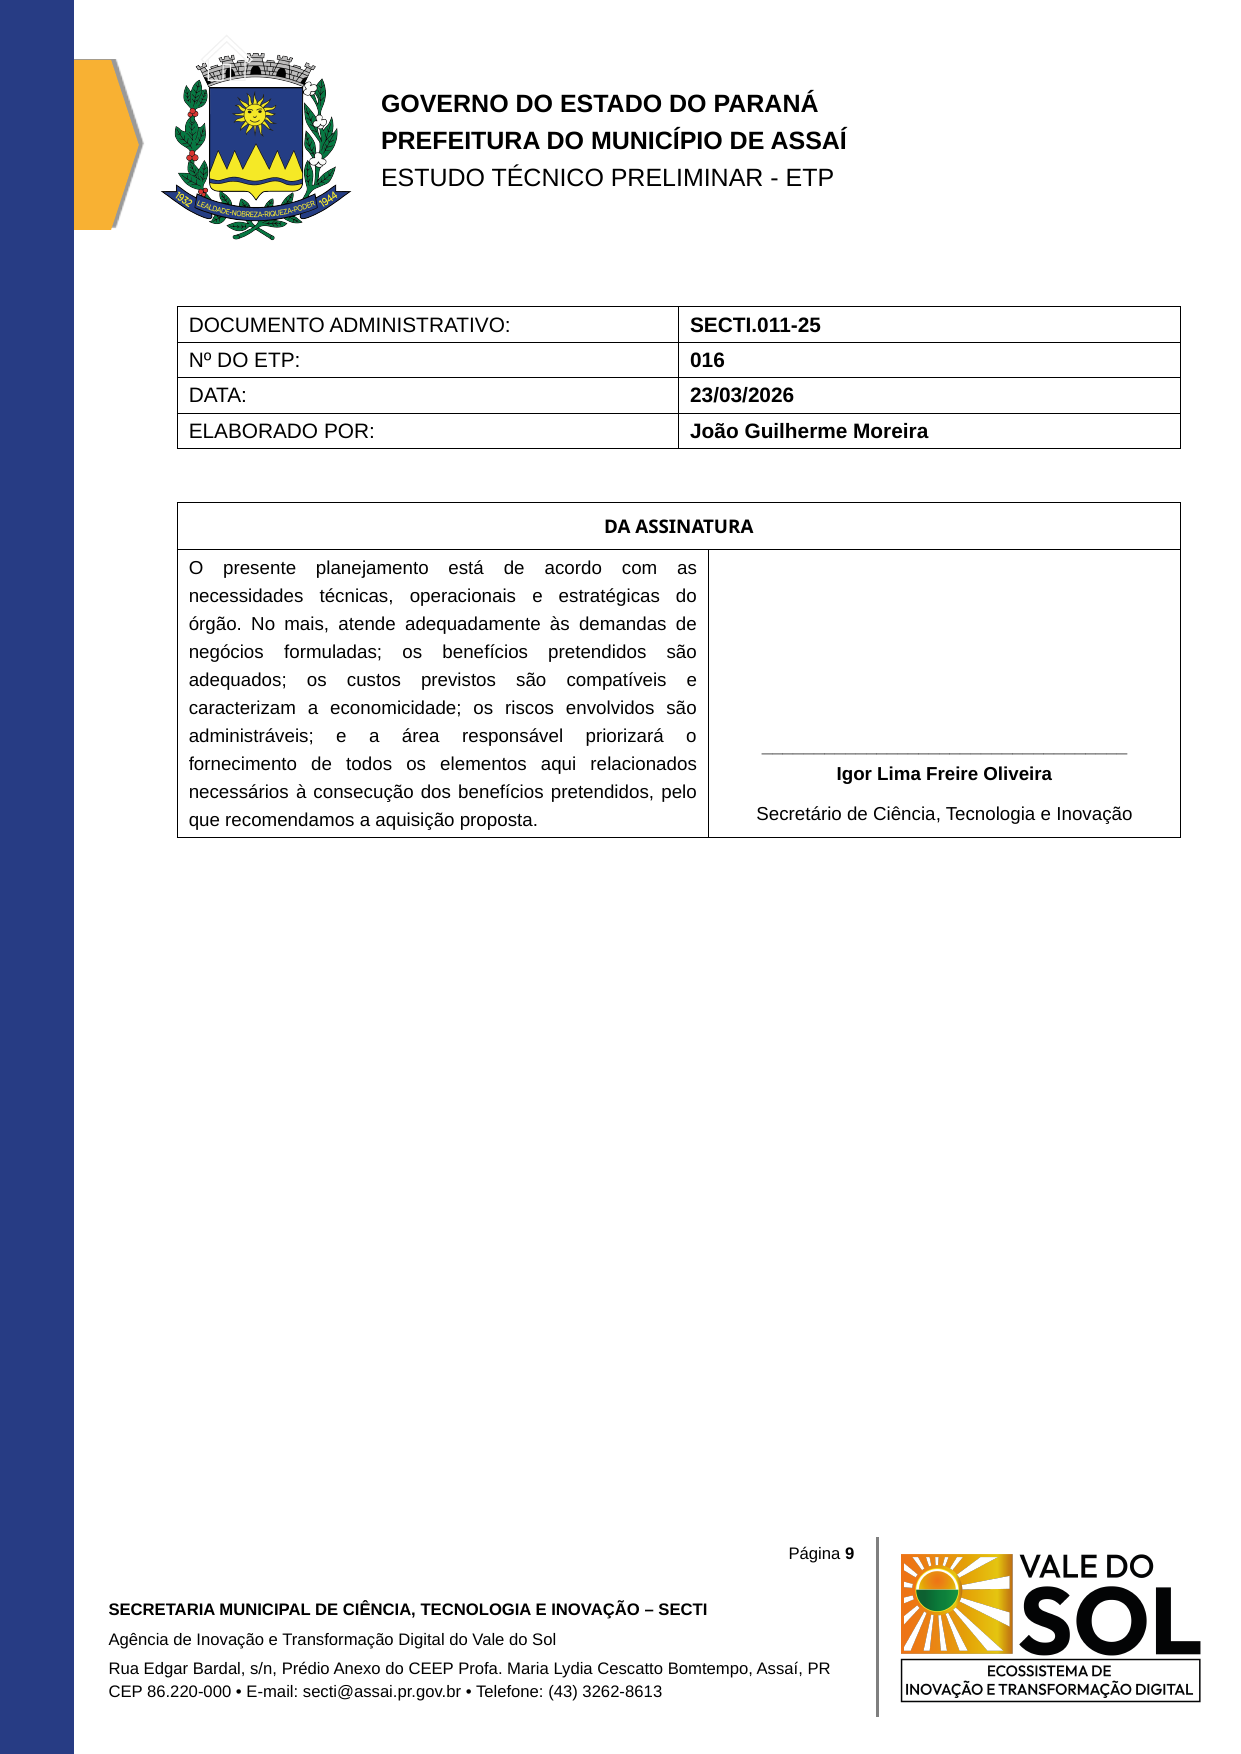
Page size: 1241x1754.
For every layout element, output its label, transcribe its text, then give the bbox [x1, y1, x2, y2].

table_cell O presente planejamento está de acordo com as necessidades técnicas, operacionais e estratégicas do órgão. No mais, atende adequadamente às demandas de negócios formuladas; os benefícios pretendidos são adequados; os custos previstos são compatíveis e caracterizam a economicidade; os riscos envolvidos são administráveis; e a área responsável priorizará o fornecimento de todos os elementos aqui relacionados necessários à consecução dos benefícios pretendidos, pelo que recomendamos a aquisição proposta. [178, 550, 708, 837]
table_header DA ASSINATURA [178, 503, 1180, 549]
picture [894, 1548, 1206, 1711]
picture [209, 47, 244, 79]
table_cell ___________________________________ Igor Lima Freire Oliveira Secretário de Ciência, Tecnologia e Inovação [709, 550, 1180, 837]
picture [158, 47, 354, 246]
picture [235, 47, 250, 61]
picture [203, 47, 219, 61]
